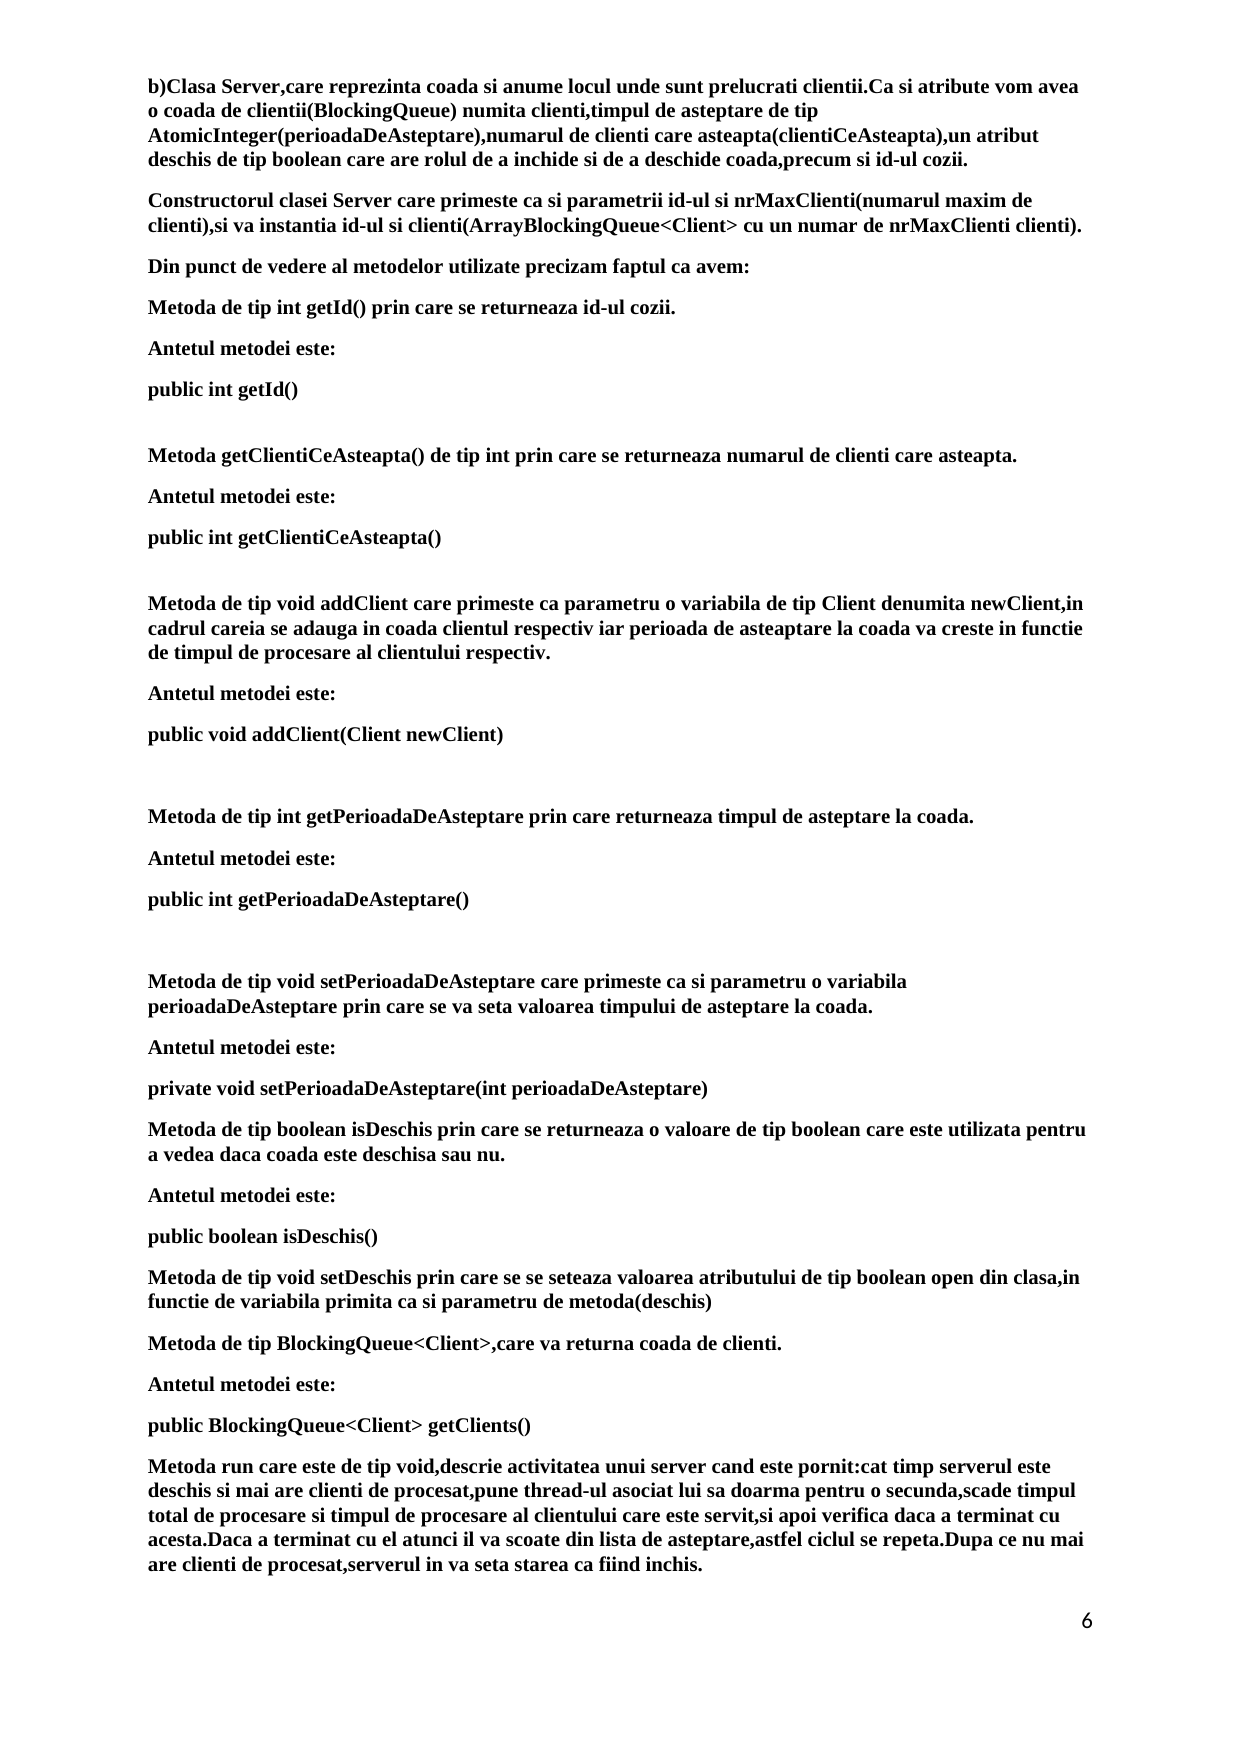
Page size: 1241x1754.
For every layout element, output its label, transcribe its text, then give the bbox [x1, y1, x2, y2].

text public int getPerioadaDeAsteptare() [148, 887, 1093, 911]
text Antetul metodei este: [148, 1183, 1093, 1207]
text Metoda de tip int getPerioadaDeAsteptare prin care returneaza timpul de asteptare la coada. [148, 804, 1093, 828]
text Metoda de tip void setDeschis prin care se se seteaza valoarea atributului de tip boolean open din clasa,in functie de variabila primita ca si parametru de metoda(deschis) [148, 1265, 1093, 1313]
text Metoda de tip void setPerioadaDeAsteptare care primeste ca si parametru o variabila perioadaDeAsteptare prin care se va seta valoarea timpului de asteptare la coada. [148, 969, 1093, 1018]
text Metoda de tip int getId() prin care se returneaza id-ul cozii. [148, 295, 1093, 319]
text Metoda getClientiCeAsteapta() de tip int prin care se returneaza numarul de clienti care asteapta. [148, 443, 1093, 467]
text Metoda run care este de tip void,descrie activitatea unui server cand este pornit:cat timp serverul este deschis si mai are clienti de procesat,pune thread-ul asociat lui sa doarma pentru o secunda,scade timpul total de procesare si timpul de procesare al clientului care este servit,si apoi verifica daca a terminat cu acesta.Daca a terminat cu el atunci il va scoate din lista de asteptare,astfel ciclul se repeta.Dupa ce nu mai are clienti de procesat,serverul in va seta starea ca fiind inchis. [148, 1454, 1093, 1576]
text public int getId() [148, 377, 1093, 426]
text Metoda de tip void addClient care primeste ca parametru o variabila de tip Client denumita newClient,in cadrul careia se adauga in coada clientul respectiv iar perioada de asteaptare la coada va creste in functie de timpul de procesare al clientului respectiv. [148, 591, 1093, 664]
text Metoda de tip BlockingQueue<Client>,care va returna coada de clienti. [148, 1331, 1093, 1354]
text Antetul metodei este: [148, 336, 1093, 360]
text b)Clasa Server,care reprezinta coada si anume locul unde sunt prelucrati clientii.Ca si atribute vom avea o coada de clientii(BlockingQueue) numita clienti,timpul de asteptare de tip AtomicInteger(perioadaDeAsteptare),numarul de clienti care asteapta(clientiCeAsteapta),un atribut deschis de tip boolean care are rolul de a inchide si de a deschide coada,precum si id-ul cozii. [148, 74, 1093, 171]
text Antetul metodei este: [148, 681, 1093, 705]
text public BlockingQueue<Client> getClients() [148, 1413, 1093, 1437]
text private void setPerioadaDeAsteptare(int perioadaDeAsteptare) [148, 1076, 1093, 1100]
text public int getClientiCeAsteapta() [148, 525, 1093, 574]
text Antetul metodei este: [148, 484, 1093, 508]
text Constructorul clasei Server care primeste ca si parametrii id-ul si nrMaxClienti(numarul maxim de clienti),si va instantia id-ul si clienti(ArrayBlockingQueue<Client> cu un numar de nrMaxClienti clienti). [148, 188, 1093, 237]
text Antetul metodei este: [148, 1035, 1093, 1059]
text Antetul metodei este: [148, 1372, 1093, 1396]
text Din punct de vedere al metodelor utilizate precizam faptul ca avem: [148, 254, 1093, 278]
text public void addClient(Client newClient) [148, 722, 1093, 746]
text public boolean isDeschis() [148, 1224, 1093, 1248]
text Metoda de tip boolean isDeschis prin care se returneaza o valoare de tip boolean care este utilizata pentru a vedea daca coada este deschisa sau nu. [148, 1117, 1093, 1166]
text Antetul metodei este: [148, 846, 1093, 870]
